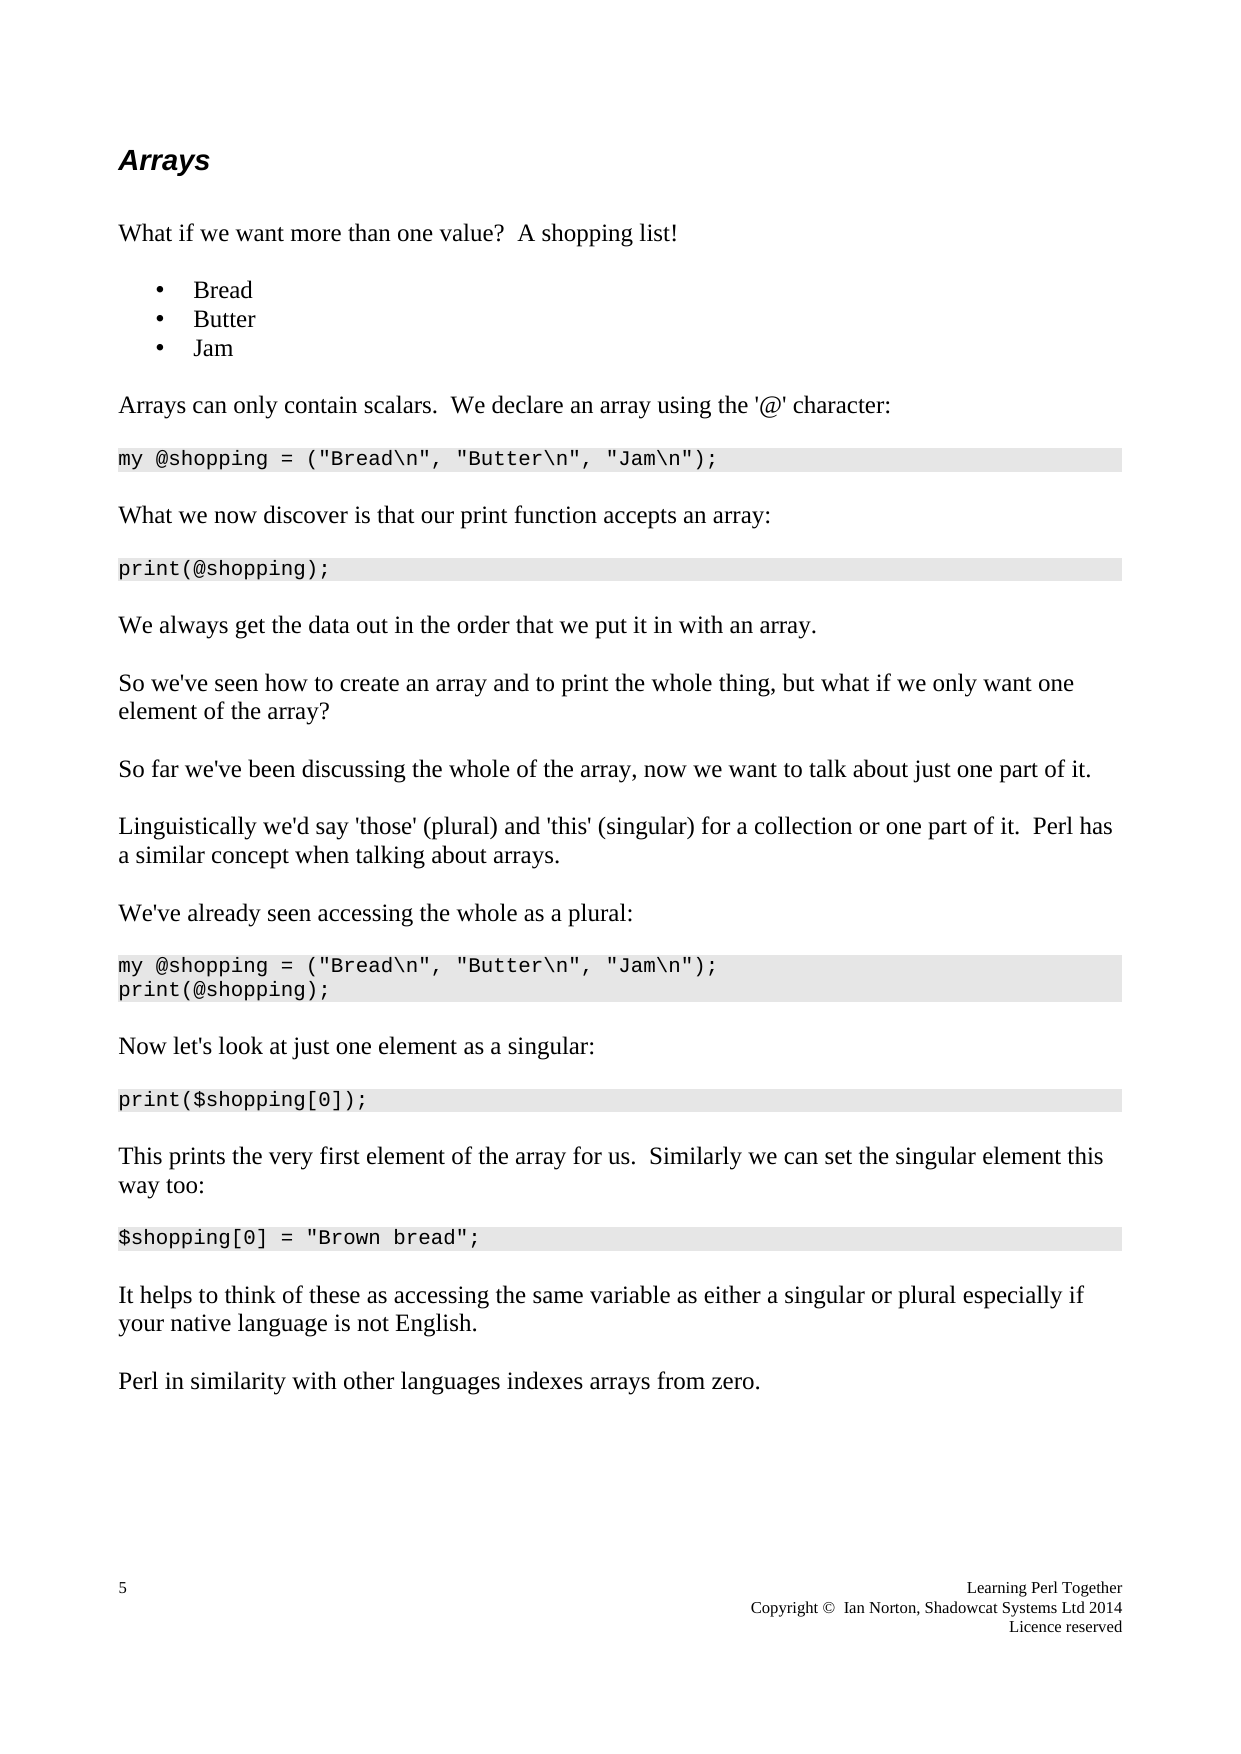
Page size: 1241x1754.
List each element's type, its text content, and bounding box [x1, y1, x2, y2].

list Bread [156, 275, 1122, 304]
text Linguistically we'd say 'those' (plural) and 'this' (singular) for a collection or one part of it. Perl has a similar concept when talking about arrays. [118, 811, 1122, 869]
list Jam [156, 333, 1122, 362]
text Perl in similarity with other languages indexes arrays from zero. [118, 1366, 1122, 1395]
text print(@shopping); [118, 979, 1122, 1002]
text $shopping[0] = "Brown bread"; [118, 1227, 1122, 1251]
text So we've seen how to create an array and to print the whole thing, but what if we only want one element of the array? [118, 668, 1122, 725]
text my @shopping = ("Bread\n", "Butter\n", "Jam\n"); [118, 448, 1122, 472]
text What if we want more than one value? A shopping list! [118, 218, 1122, 247]
list Butter [156, 304, 1122, 333]
text We've already seen accessing the whole as a plural: [118, 898, 1122, 926]
text Arrays can only contain scalars. We declare an array using the '@' character: [118, 390, 1122, 419]
text What we now discover is that our print function accepts an array: [118, 500, 1122, 529]
text my @shopping = ("Bread\n", "Butter\n", "Jam\n"); [118, 955, 1122, 979]
text print(@shopping); [118, 558, 1122, 581]
text We always get the data out in the order that we put it in with an array. [118, 610, 1122, 639]
subtitle Arrays [118, 143, 1122, 177]
text Now let's look at just one element as a singular: [118, 1031, 1122, 1060]
text It helps to think of these as accessing the same variable as either a singular or plural especially if your native language is not English. [118, 1280, 1122, 1337]
text So far we've been discussing the whole of the array, now we want to talk about just one part of it. [118, 754, 1122, 783]
text print($shopping[0]); [118, 1089, 1122, 1112]
text This prints the very first element of the array for us. Similarly we can set the singular element this way too: [118, 1141, 1122, 1199]
